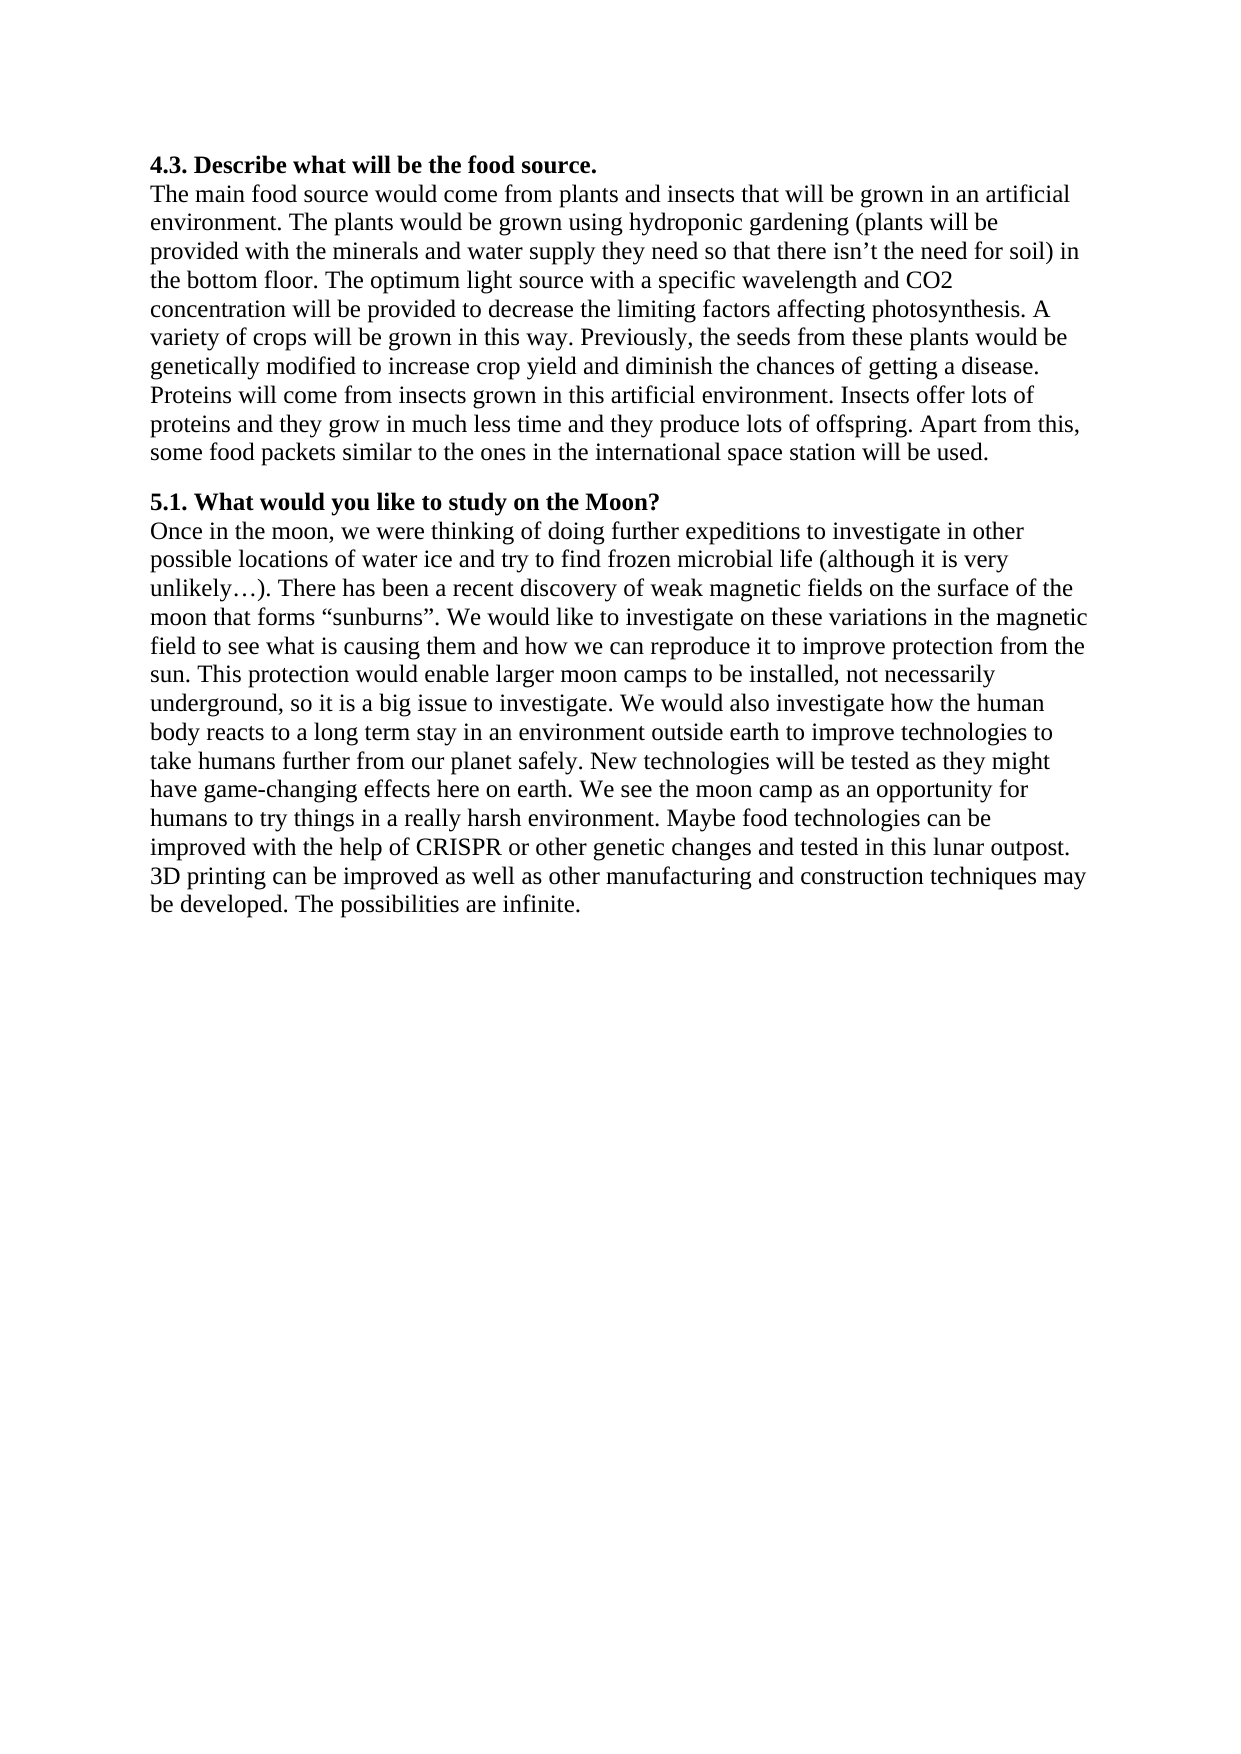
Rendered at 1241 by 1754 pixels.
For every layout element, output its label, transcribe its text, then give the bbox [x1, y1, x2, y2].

text 5.1. What would you like to study on the Moon? Once in the moon, we were thinking of doing further expeditions to investigate in other possible locations of water ice and try to find frozen microbial life (although it is very unlikely…). There has been a recent discovery of weak magnetic fields on the surface of the moon that forms “sunburns”. We would like to investigate on these variations in the magnetic field to see what is causing them and how we can reproduce it to improve protection from the sun. This protection would enable larger moon camps to be installed, not necessarily underground, so it is a big issue to investigate. We would also investigate how the human body reacts to a long term stay in an environment outside earth to improve technologies to take humans further from our planet safely. New technologies will be tested as they might have game-changing effects here on earth. We see the moon camp as an opportunity for humans to try things in a really harsh environment. Maybe food technologies can be improved with the help of CRISPR or other genetic changes and tested in this lunar outpost. 3D printing can be improved as well as other manufacturing and construction techniques may be developed. The possibilities are infinite. [150, 487, 1090, 918]
text 4.3. Describe what will be the food source. The main food source would come from plants and insects that will be grown in an artificial environment. The plants would be grown using hydroponic gardening (plants will be provided with the minerals and water supply they need so that there isn’t the need for soil) in the bottom floor. The optimum light source with a specific wavelength and CO2 concentration will be provided to decrease the limiting factors affecting photosynthesis. A variety of crops will be grown in this way. Previously, the seeds from these plants would be genetically modified to increase crop yield and diminish the chances of getting a disease. Proteins will come from insects grown in this artificial environment. Insects offer lots of proteins and they grow in much less time and they produce lots of offspring. Apart from this, some food packets similar to the ones in the international space station will be used. [150, 150, 1090, 466]
